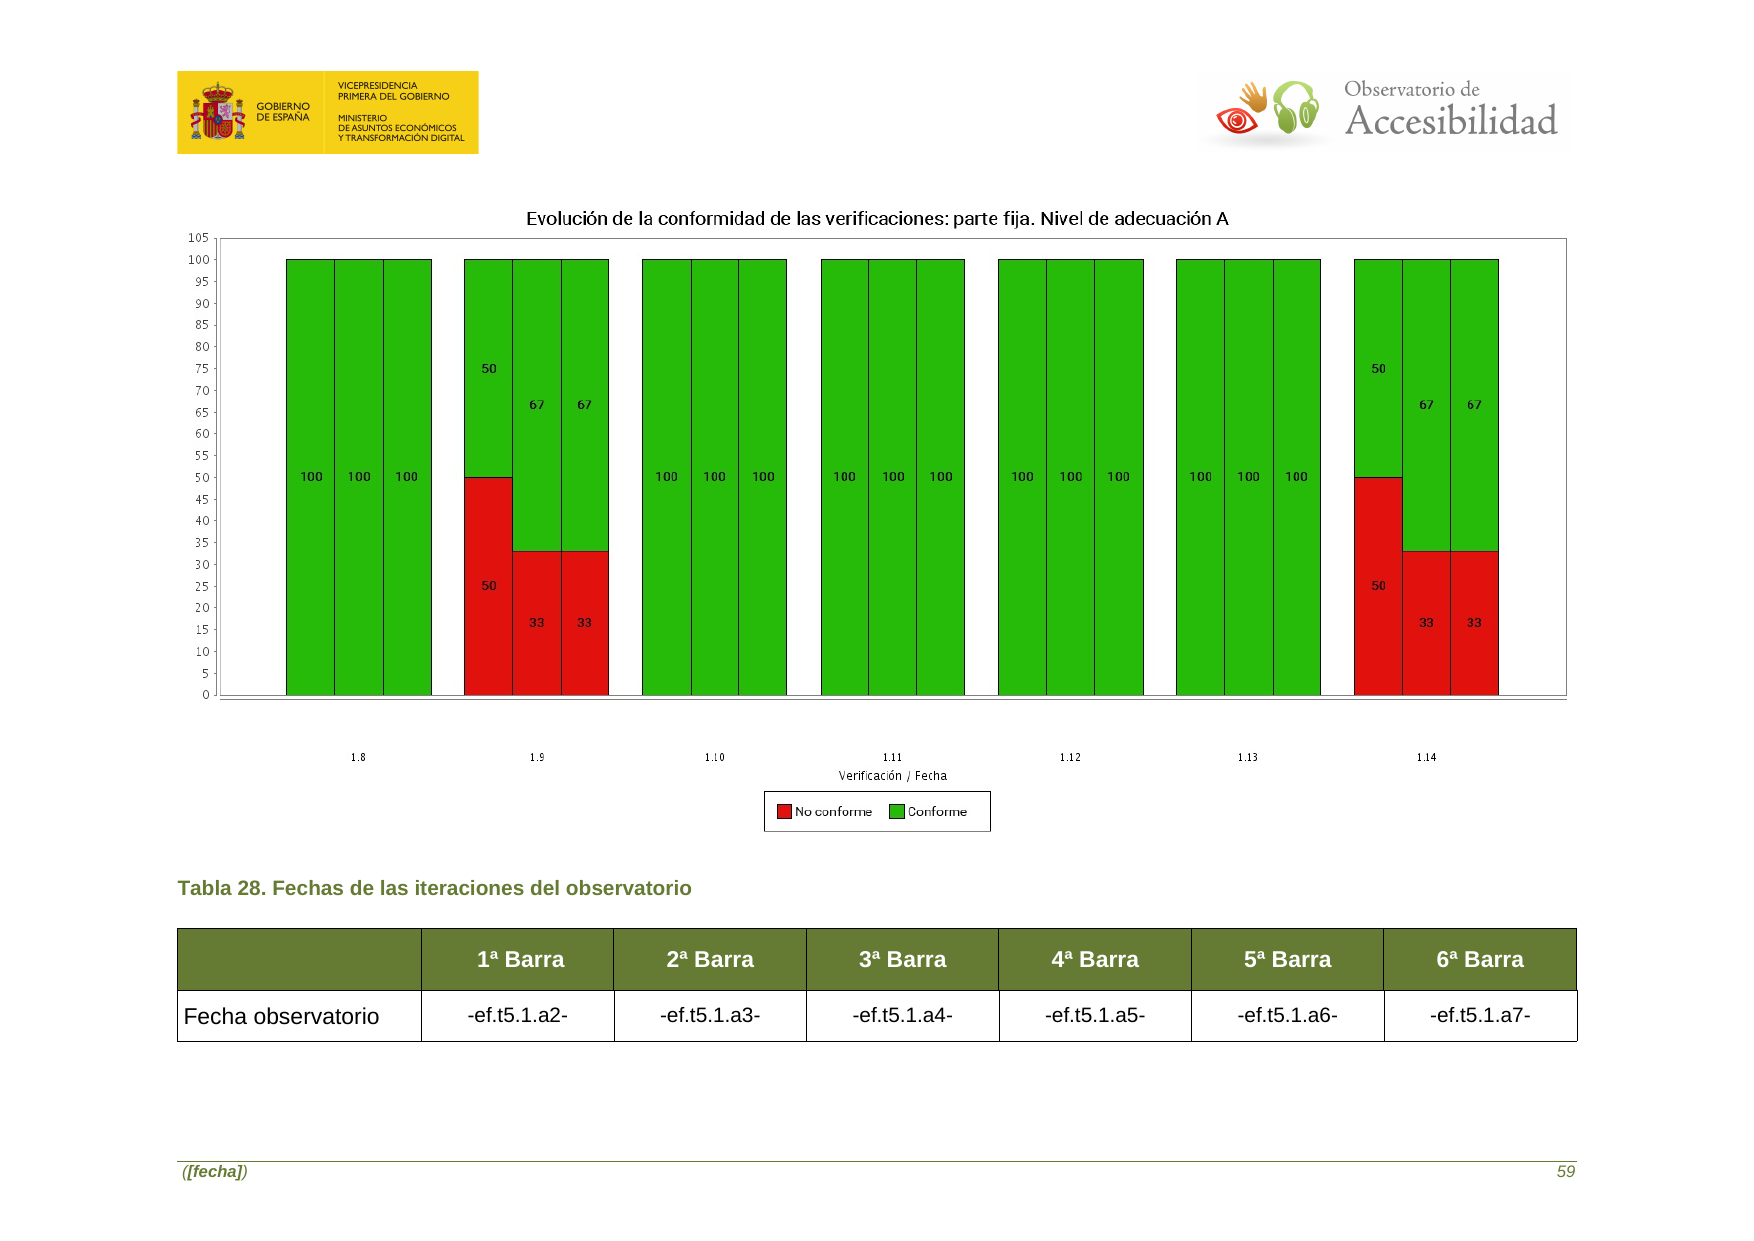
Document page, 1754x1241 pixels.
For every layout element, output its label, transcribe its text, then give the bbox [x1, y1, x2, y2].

table_cell -ef.t5.1.a5- [1000, 991, 1191, 1041]
table_cell -ef.t5.1.a2- [422, 991, 614, 1041]
table_header 5ª Barra [1192, 929, 1383, 990]
picture [177, 207, 1577, 832]
table_header [178, 929, 421, 990]
picture [1196, 72, 1572, 154]
table_cell -ef.t5.1.a3- [615, 991, 806, 1041]
table_cell Fecha observatorio [178, 991, 421, 1041]
table_cell -ef.t5.1.a6- [1192, 991, 1384, 1041]
table_header 2ª Barra [614, 929, 806, 990]
picture [177, 71, 479, 154]
table_header 6ª Barra [1384, 929, 1576, 990]
text Tabla 28. Fechas de las iteraciones del observatorio [177, 876, 1577, 900]
table_cell -ef.t5.1.a7- [1385, 991, 1577, 1041]
table_header 3ª Barra [807, 929, 998, 990]
table_header 4ª Barra [999, 929, 1191, 990]
table_cell -ef.t5.1.a4- [807, 991, 999, 1041]
table_header 1ª Barra [422, 929, 613, 990]
